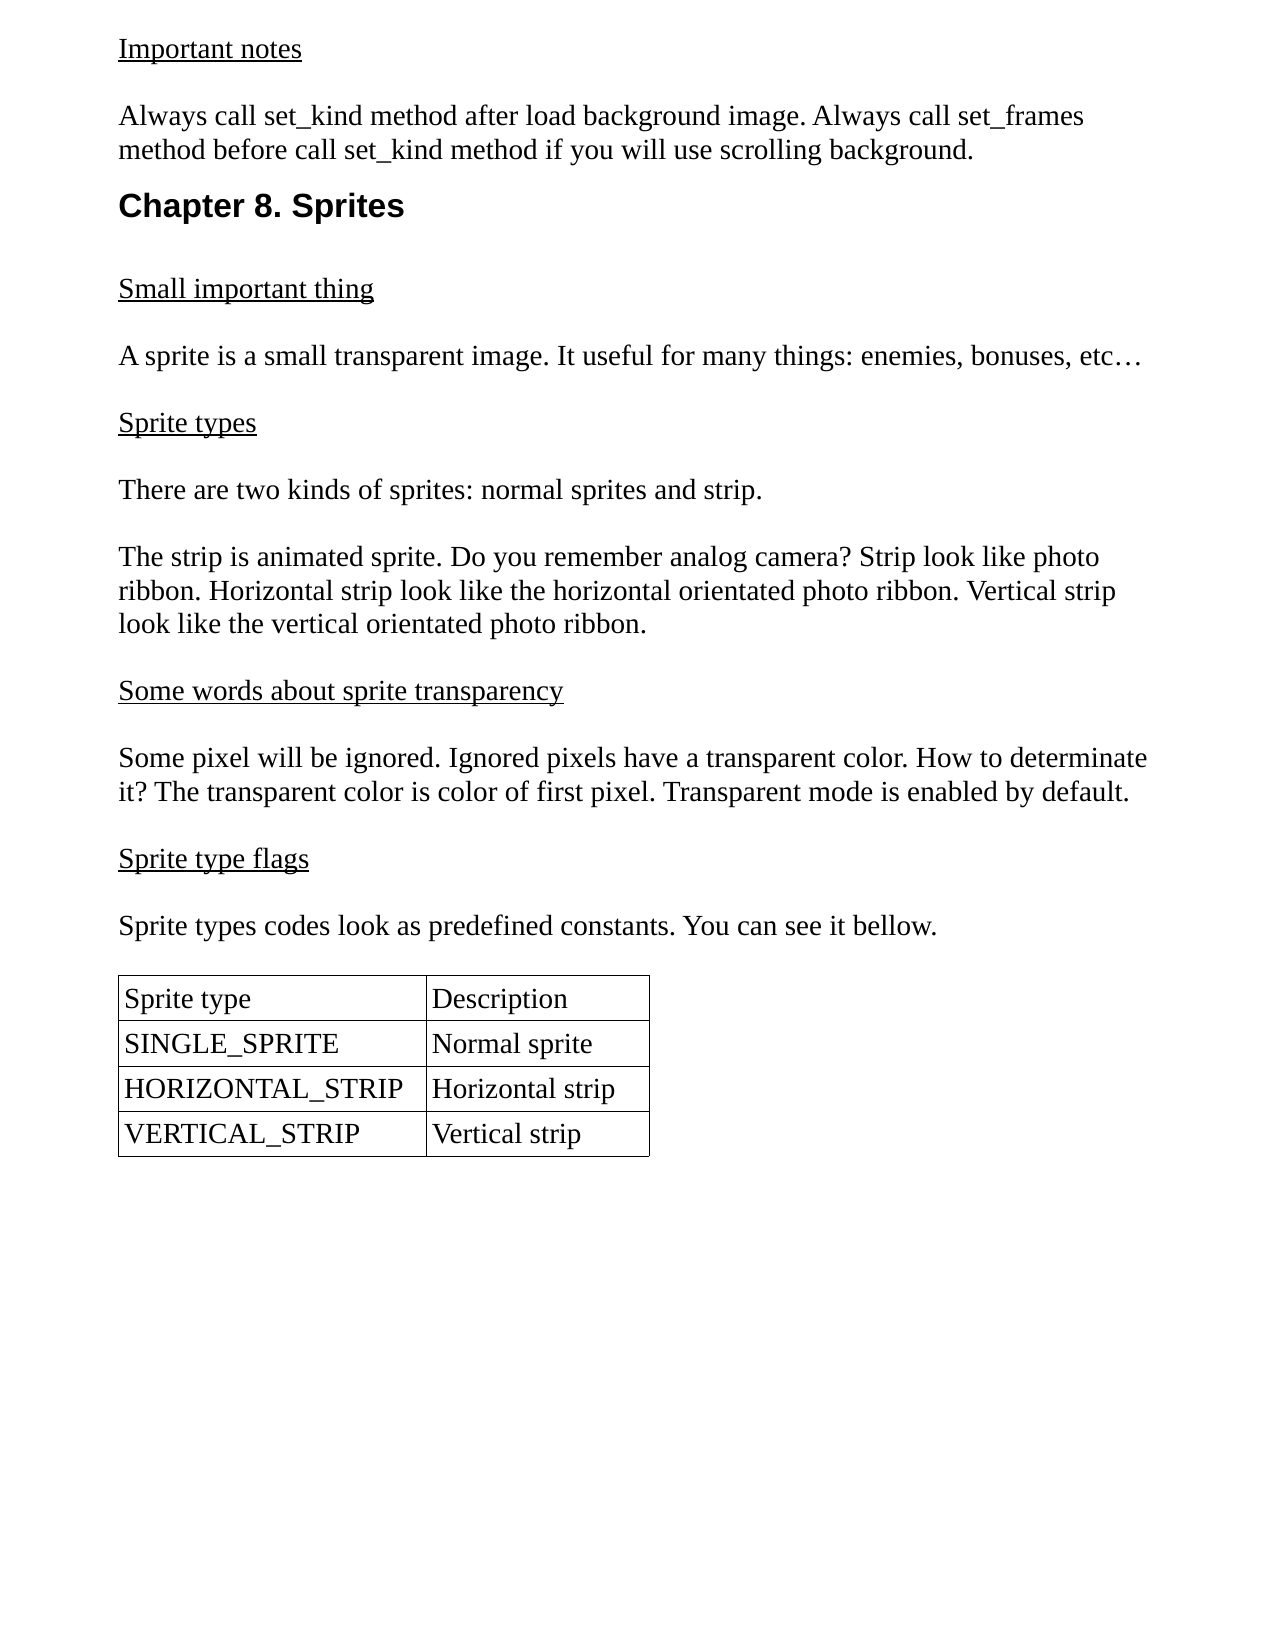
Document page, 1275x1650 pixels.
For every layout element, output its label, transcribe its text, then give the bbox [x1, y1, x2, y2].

text Important notes [118, 31, 1157, 65]
table_cell Normal sprite [427, 1021, 649, 1066]
text Small important thing [118, 271, 1157, 304]
text Some pixel will be ignored. Ignored pixels have a transparent color. How to determinate it? The transparent color is color of first pixel. Transparent mode is enabled by default. [118, 741, 1157, 808]
table_cell Horizontal strip [427, 1067, 649, 1111]
text Always call set_kind method after load background image. Always call set_frames method before call set_kind method if you will use scrolling background. [118, 98, 1157, 165]
text Sprite type flags [118, 841, 1157, 875]
table_header Description [427, 976, 649, 1020]
text Sprite types codes look as predefined constants. You can see it bellow. [118, 908, 1157, 942]
table_cell Vertical strip [427, 1112, 649, 1156]
table_header Sprite type [119, 976, 426, 1020]
text The strip is animated sprite. Do you remember analog camera? Strip look like photo ribbon. Horizontal strip look like the horizontal orientated photo ribbon. Vertical strip look like the vertical orientated photo ribbon. [118, 539, 1157, 640]
subtitle Chapter 8. Sprites [118, 186, 1157, 225]
text There are two kinds of sprites: normal sprites and strip. [118, 472, 1157, 506]
table_cell HORIZONTAL_STRIP [119, 1067, 426, 1111]
text Some words about sprite transparency [118, 673, 1157, 707]
table_cell SINGLE_SPRITE [119, 1021, 426, 1066]
text Sprite types [118, 405, 1157, 439]
table_cell VERTICAL_STRIP [119, 1112, 426, 1156]
text A sprite is a small transparent image. It useful for many things: enemies, bonuses, etc… [118, 338, 1157, 372]
